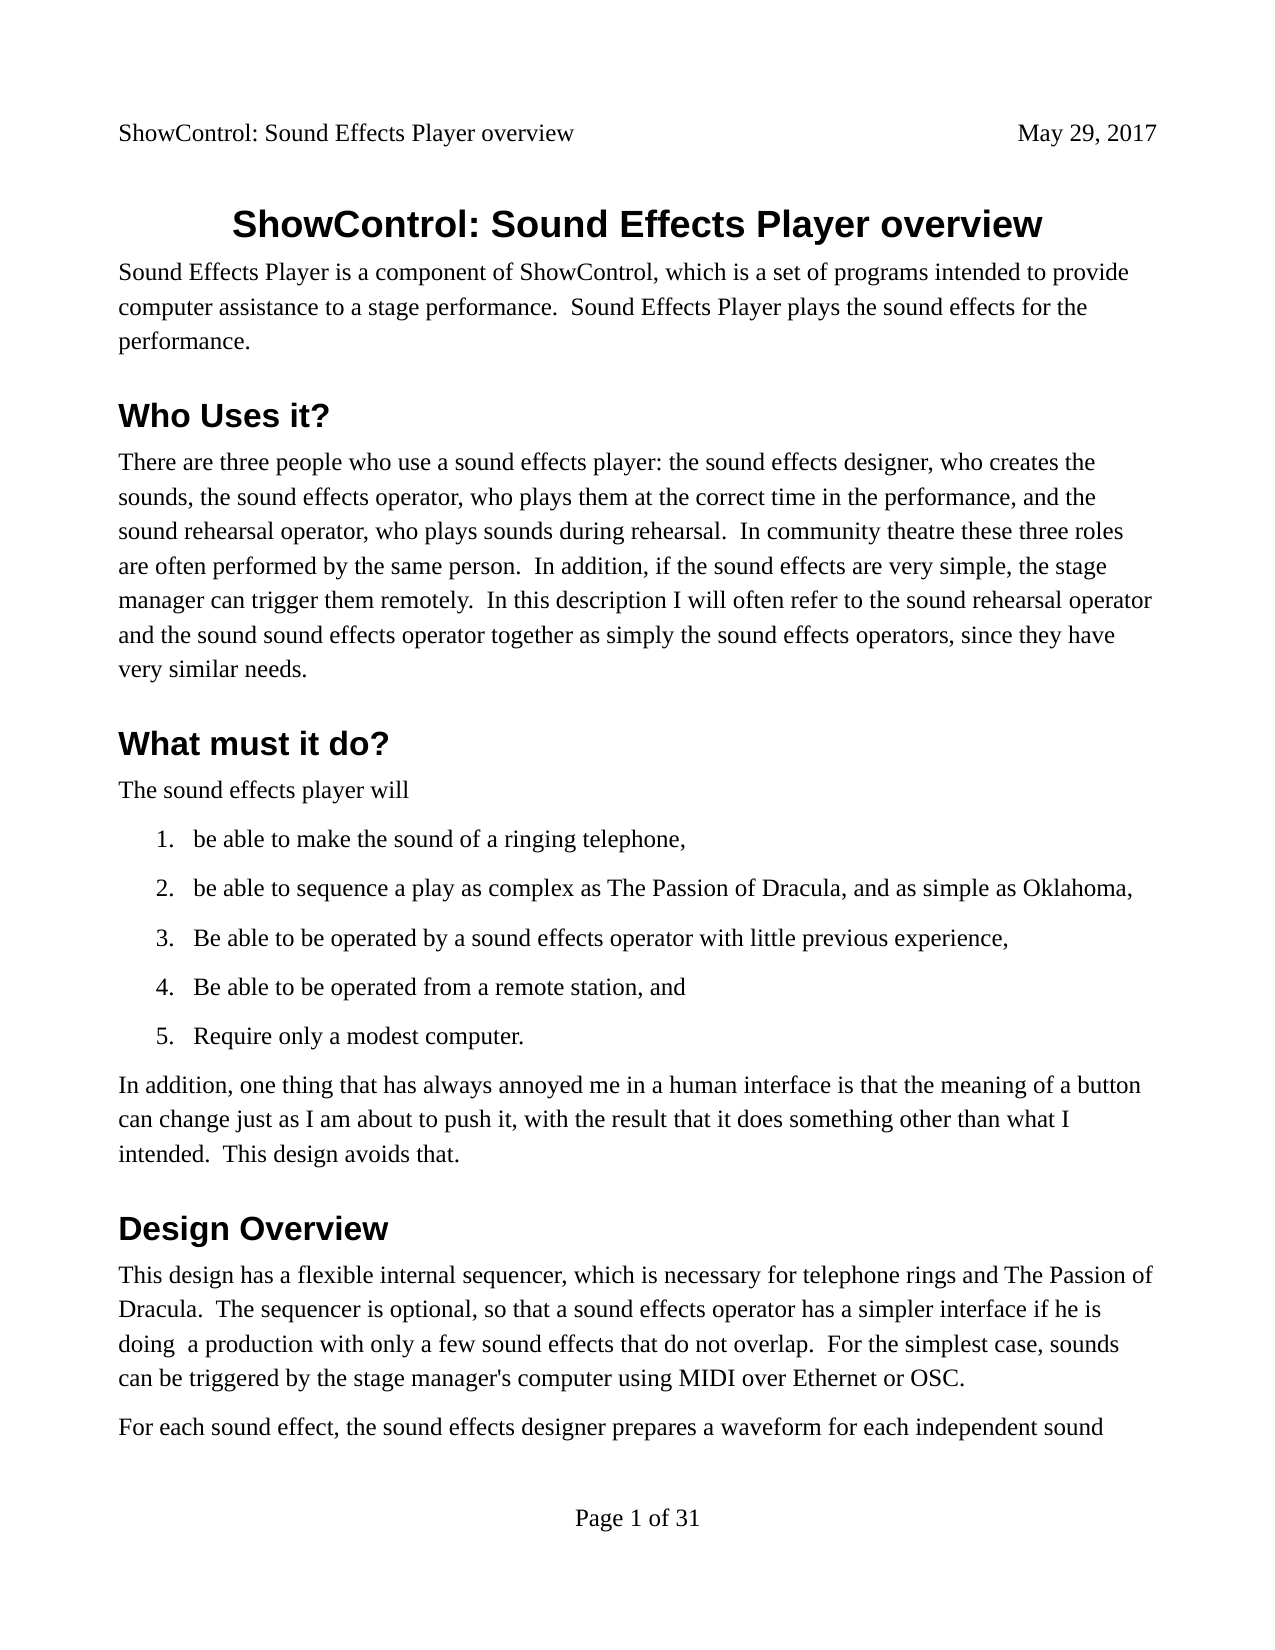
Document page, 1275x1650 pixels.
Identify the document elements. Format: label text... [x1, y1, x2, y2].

text For each sound effect, the sound effects designer prepares a waveform for each independent sound [118, 1412, 1157, 1441]
subtitle What must it do? [118, 724, 1157, 763]
list be able to make the sound of a ringing telephone, [156, 824, 1157, 853]
list Require only a modest computer. [156, 1021, 1157, 1049]
list be able to sequence a play as complex as The Passion of Dracula, and as simple as Oklahoma, [156, 873, 1157, 902]
text This design has a flexible internal sequencer, which is necessary for telephone rings and The Passion of Dracula. The sequencer is optional, so that a sound effects operator has a simpler interface if he is doing a production with only a few sound effects that do not overlap. For the simplest case, sounds can be triggered by the stage manager's computer using MIDI over Ethernet or OSC. [118, 1260, 1157, 1392]
subtitle ShowControl: Sound Effects Player overview [118, 201, 1157, 245]
text There are three people who use a sound effects player: the sound effects designer, who creates the sounds, the sound effects operator, who plays them at the correct time in the performance, and the sound rehearsal operator, who plays sounds during rehearsal. In community theatre these three roles are often performed by the same person. In addition, if the sound effects are very simple, the stage manager can trigger them remotely. In this description I will often refer to the sound rehearsal operator and the sound sound effects operator together as simply the sound effects operators, since they have very similar needs. [118, 447, 1157, 683]
list Be able to be operated from a remote station, and [156, 972, 1157, 1000]
text The sound effects player will [118, 775, 1157, 804]
text In addition, one thing that has always annoyed me in a human interface is that the meaning of a button can change just as I am about to push it, with the result that it does something other than what I intended. This design avoids that. [118, 1070, 1157, 1167]
subtitle Design Overview [118, 1209, 1157, 1247]
text Sound Effects Player is a component of ShowControl, which is a set of programs intended to provide computer assistance to a stage performance. Sound Effects Player plays the sound effects for the performance. [118, 257, 1157, 355]
subtitle Who Uses it? [118, 396, 1157, 435]
list Be able to be operated by a sound effects operator with little previous experience, [156, 923, 1157, 951]
